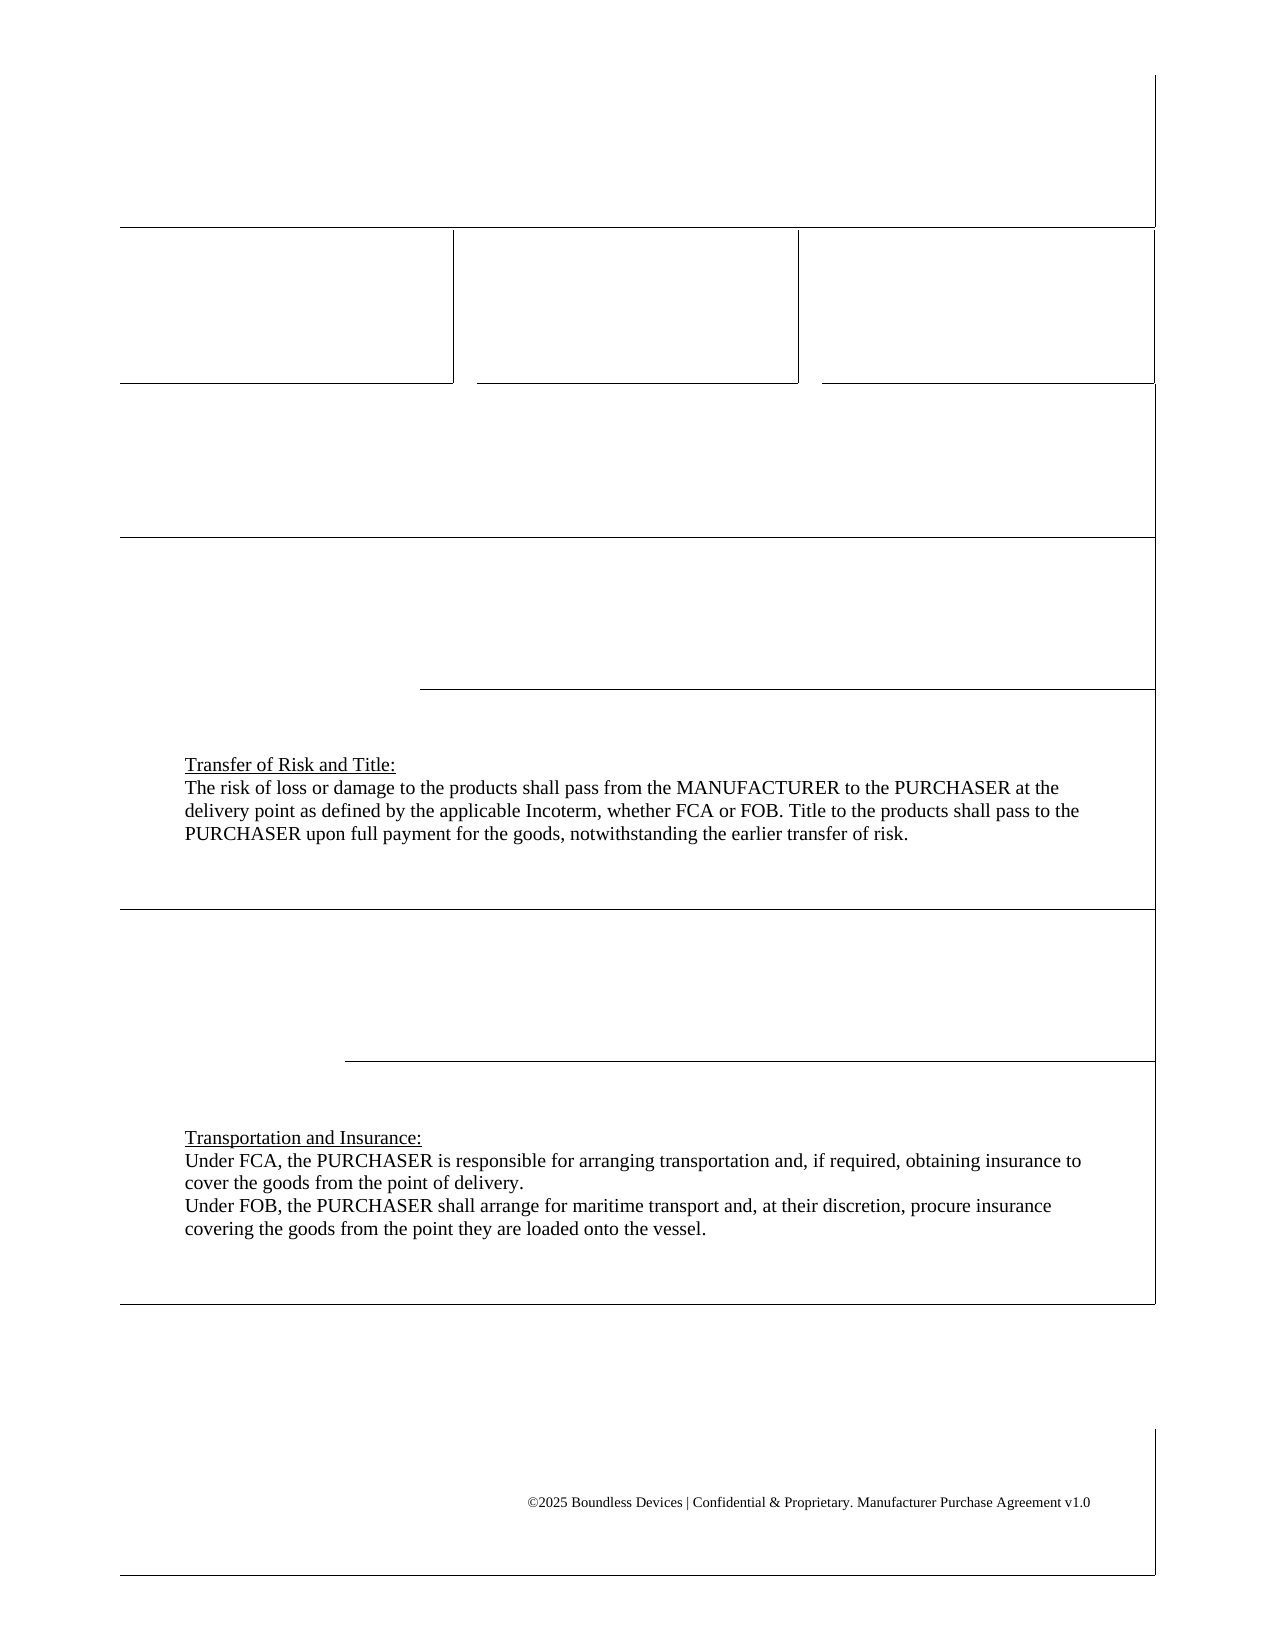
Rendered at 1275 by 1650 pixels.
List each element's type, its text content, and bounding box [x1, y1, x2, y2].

text The risk of loss or damage to the products shall pass from the MANUFACTURER to the PURCHASER at the delivery point as defined by the applicable Incoterm, whether FCA or FOB. Title to the products shall pass to the PURCHASER upon full payment for the goods, notwithstanding the earlier transfer of risk. [120, 776, 1155, 909]
text Under FOB, the PURCHASER shall arrange for maritime transport and, at their discretion, procure insurance covering the goods from the point they are loaded onto the vessel. [120, 1194, 1155, 1304]
text Transfer of Risk and Title: [120, 689, 1155, 776]
text Transportation and Insurance: [120, 1061, 1155, 1148]
text Under FCA, the PURCHASER is responsible for arranging transportation and, if required, obtaining insurance to cover the goods from the point of delivery. [120, 1148, 1155, 1194]
